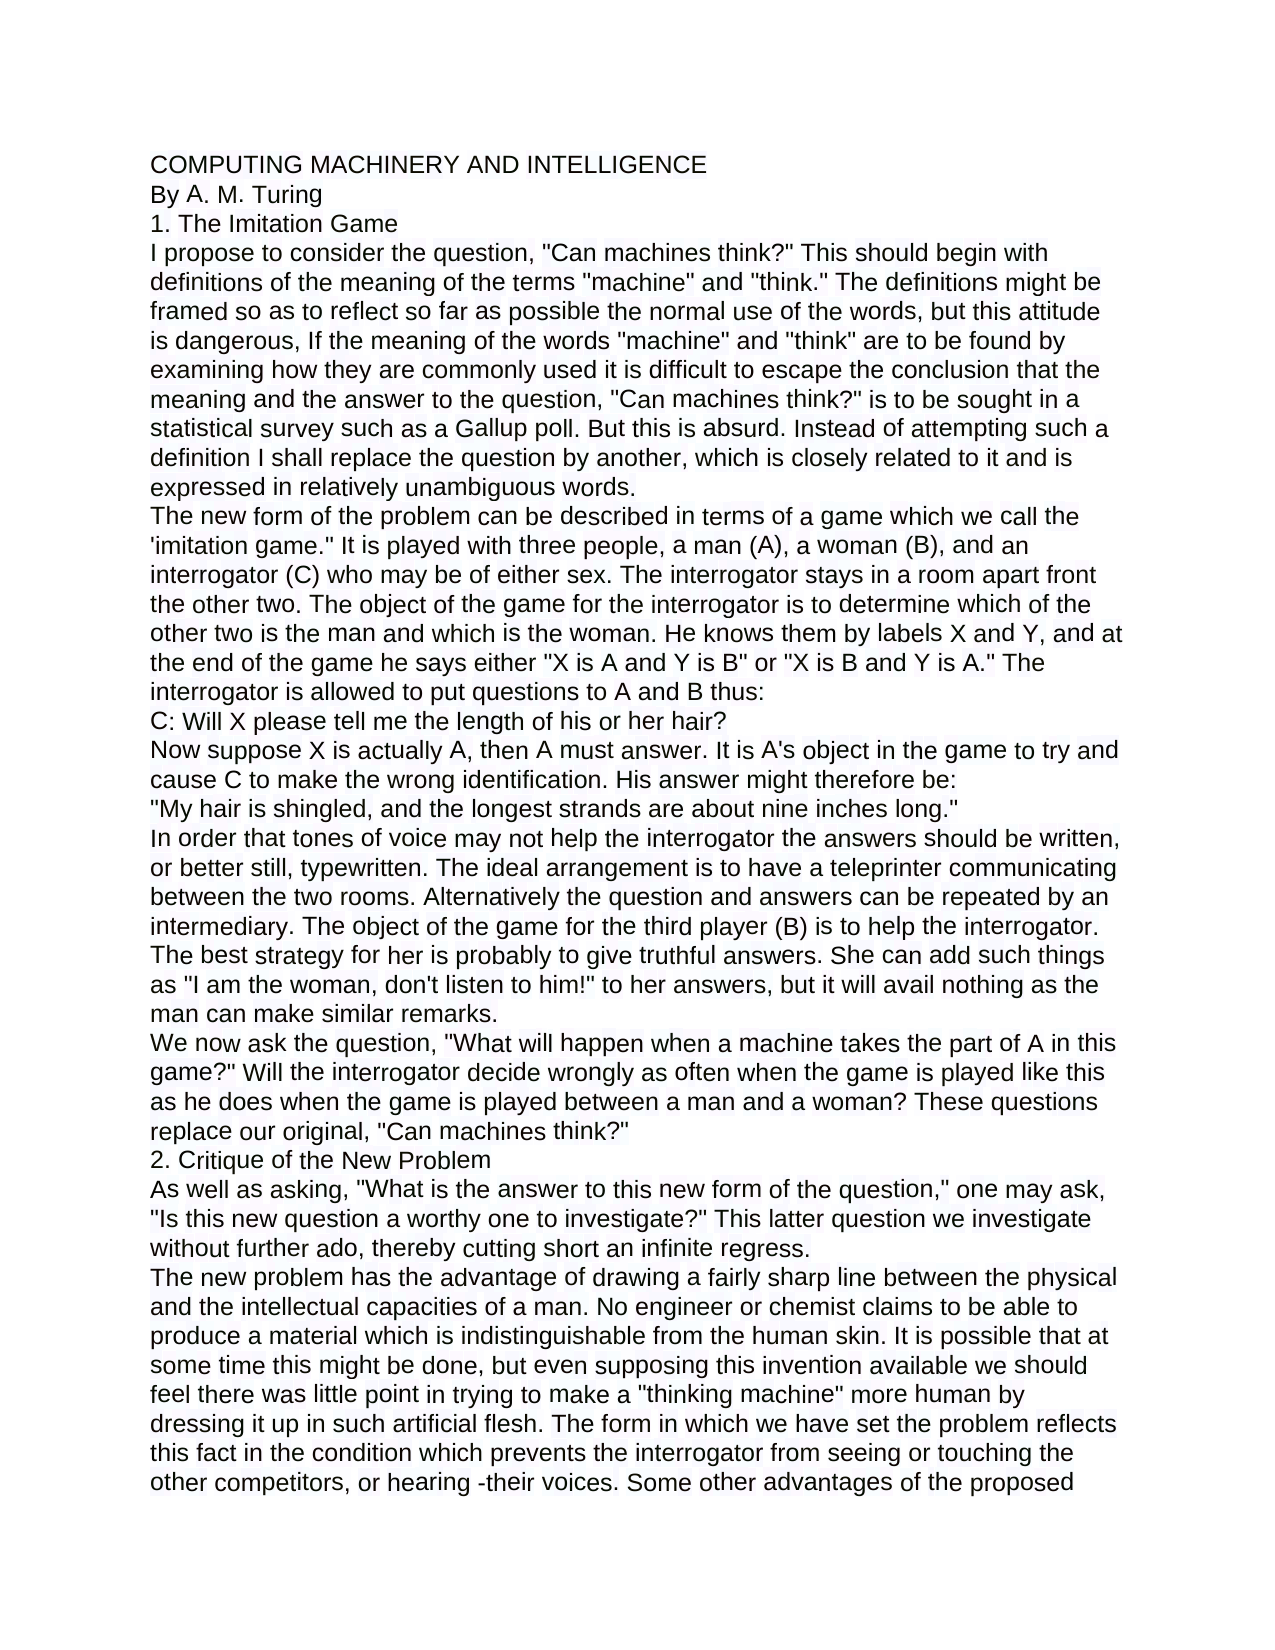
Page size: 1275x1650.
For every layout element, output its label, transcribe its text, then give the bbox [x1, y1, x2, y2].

text By A. M. Turing [323, 179, 1125, 208]
text 2. Critique of the New Problem [373, 1145, 456, 1174]
text The new problem has the advantage of drawing a fairly sharp line between the physical and the intellectual capacities of a man. No engineer or chemist claims to be able to produce a material which is indistinguishable from the human skin. It is possible that at some time this might be done, but even supposing this invention available we should feel there was little point in trying to make a "thinking machine" more human by dressing it up in such artificial flesh. The form in which we have set the problem reflects this fact in the condition which prevents the interrogator from seeing or touching the other competitors, or hearing -their voices. Some other advantages of the proposed criterion may be shown up by specimen questions and answers. Thus: [954, 1262, 1125, 1496]
text "My hair is shingled, and the longest strands are about nine inches long." [641, 794, 775, 823]
text By A. M. Turing [203, 179, 238, 208]
text As well as asking, "What is the answer to this new form of the question," one may ask, "Is this new question a worthy one to investigate?" This latter question we investigate without further ado, thereby cutting short an infinite regress. [150, 1174, 1125, 1262]
text 2. Critique of the New Problem [334, 1145, 359, 1174]
text In order that tones of voice may not help the interrogator the answers should be written, or better still, typewritten. The ideal arrangement is to have a teleprinter communicating between the two rooms. Alternatively the question and answers can be repeated by an intermediary. The object of the game for the third player (B) is to help the interrogator. The best strategy for her is probably to give truthful answers. She can add such things as "I am the woman, don't listen to him!" to her answers, but it will avail nothing as the man can make similar remarks. [150, 823, 1125, 1028]
text Now suppose X is actually A, then A must answer. It is A's object in the game to try and cause C to make the wrong identification. His answer might therefore be: [957, 735, 1125, 794]
text I propose to consider the question, "Can machines think?" This should begin with definitions of the meaning of the terms "machine" and "think." The definitions might be framed so as to reflect so far as possible the normal use of the words, but this attitude is dangerous, If the meaning of the words "machine" and "think" are to be found by examining how they are commonly used it is difficult to escape the conclusion that the meaning and the answer to the question, "Can machines think?" is to be sought in a statistical survey such as a Gallup poll. But this is absurd. Instead of attempting such a definition I shall replace the question by another, which is closely related to it and is expressed in relatively unambiguous words. [150, 238, 1125, 501]
text COMPUTING MACHINERY AND INTELLIGENCE [265, 150, 331, 179]
text 2. Critique of the New Problem [292, 1145, 320, 1174]
text The new problem has the advantage of drawing a fairly sharp line between the physical and the intellectual capacities of a man. No engineer or chemist claims to be able to produce a material which is indistinguishable from the human skin. It is possible that at some time this might be done, but even supposing this invention available we should feel there was little point in trying to make a "thinking machine" more human by dressing it up in such artificial flesh. The form in which we have set the problem reflects this fact in the condition which prevents the interrogator from seeing or touching the other competitors, or hearing -their voices. Some other advantages of the proposed criterion may be shown up by specimen questions and answers. Thus: [414, 1321, 551, 1438]
text C: Will X please tell me the length of his or her hair? [504, 706, 560, 735]
text C: Will X please tell me the length of his or her hair? [727, 706, 1125, 735]
text C: Will X please tell me the length of his or her hair? [168, 706, 286, 735]
text "My hair is shingled, and the longest strands are about nine inches long." [942, 794, 1125, 823]
text We now ask the question, "What will happen when a machine takes the part of A in this game?" Will the interrogator decide wrongly as often when the game is played like this as he does when the game is played between a man and a woman? These questions replace our original, "Can machines think?" [150, 1028, 1125, 1145]
text The new form of the problem can be described in terms of a game which we call the 'imitation game." It is played with three people, a man (A), a woman (B), and an interrogator (C) who may be of either sex. The interrogator stays in a room apart front the other two. The object of the game for the interrogator is to determine which of the other two is the man and which is the woman. He knows them by labels X and Y, and at the end of the game he says either "X is A and Y is B" or "X is B and Y is A." The interrogator is allowed to put questions to A and B thus: [731, 501, 1125, 706]
text 2. Critique of the New Problem [491, 1145, 1125, 1174]
text The new problem has the advantage of drawing a fairly sharp line between the physical and the intellectual capacities of a man. No engineer or chemist claims to be able to produce a material which is indistinguishable from the human skin. It is possible that at some time this might be done, but even supposing this invention available we should feel there was little point in trying to make a "thinking machine" more human by dressing it up in such artificial flesh. The form in which we have set the problem reflects this fact in the condition which prevents the interrogator from seeing or touching the other competitors, or hearing -their voices. Some other advantages of the proposed criterion may be shown up by specimen questions and answers. Thus: [344, 1409, 539, 1496]
text "My hair is shingled, and the longest strands are about nine inches long." [394, 794, 476, 823]
text The new form of the problem can be described in terms of a game which we call the 'imitation game." It is played with three people, a man (A), a woman (B), and an interrogator (C) who may be of either sex. The interrogator stays in a room apart front the other two. The object of the game for the interrogator is to determine which of the other two is the man and which is the woman. He knows them by labels X and Y, and at the end of the game he says either "X is A and Y is B" or "X is B and Y is A." The interrogator is allowed to put questions to A and B thus: [393, 531, 503, 648]
text By A. M. Turing [150, 179, 186, 208]
text By A. M. Turing [244, 179, 309, 208]
text COMPUTING MACHINERY AND INTELLIGENCE [690, 150, 1125, 179]
text COMPUTING MACHINERY AND INTELLIGENCE [501, 150, 526, 179]
text 1. The Imitation Game [150, 208, 1125, 238]
text The new form of the problem can be described in terms of a game which we call the 'imitation game." It is played with three people, a man (A), a woman (B), and an interrogator (C) who may be of either sex. The interrogator stays in a room apart front the other two. The object of the game for the interrogator is to determine which of the other two is the man and which is the woman. He knows them by labels X and Y, and at the end of the game he says either "X is A and Y is B" or "X is B and Y is A." The interrogator is allowed to put questions to A and B thus: [534, 560, 652, 706]
